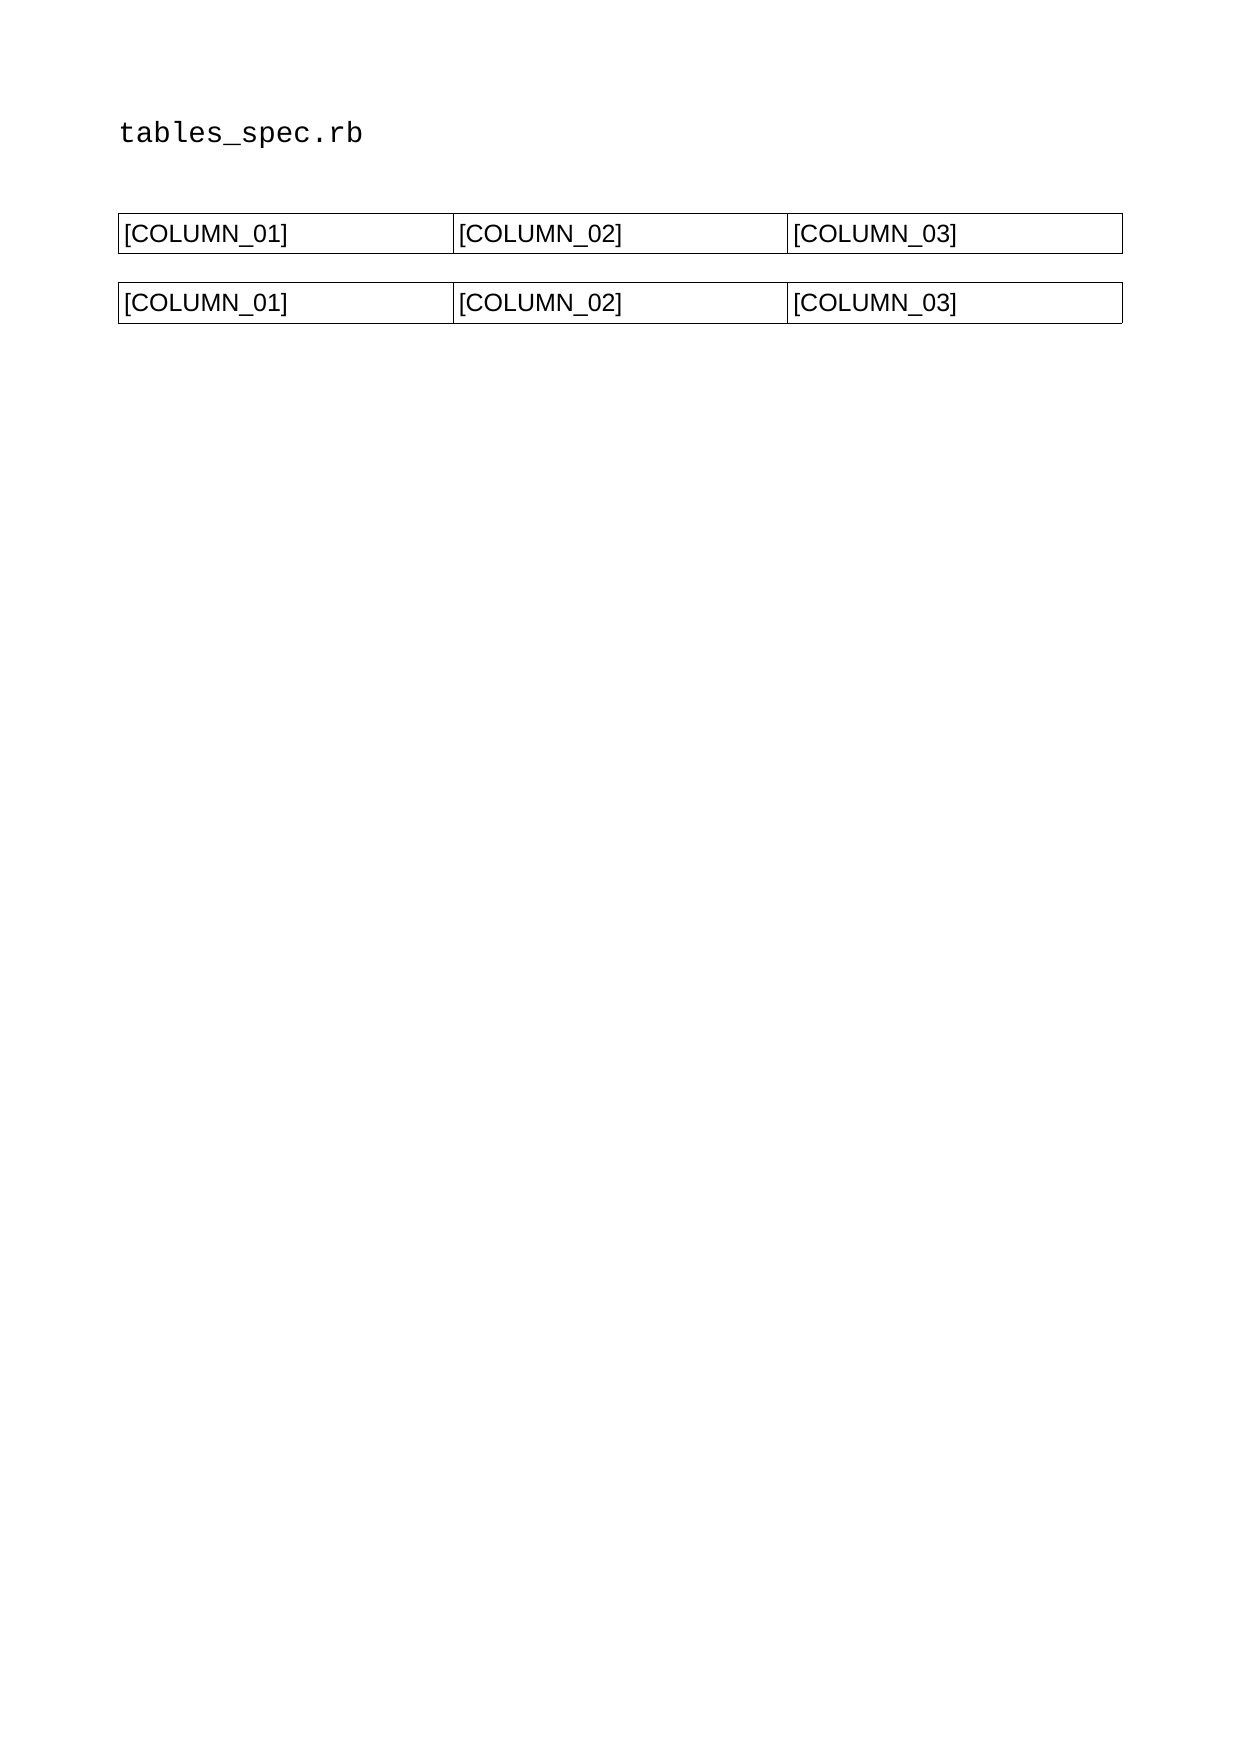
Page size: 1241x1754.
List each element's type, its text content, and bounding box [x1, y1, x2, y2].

table_header [COLUMN_02] [454, 214, 787, 253]
table_header [COLUMN_03] [788, 214, 1122, 253]
table_header [COLUMN_01] [119, 283, 453, 322]
text tables_spec.rb [118, 118, 1122, 151]
table_header [COLUMN_03] [788, 283, 1122, 322]
table_header [COLUMN_02] [454, 283, 787, 322]
table_header [COLUMN_01] [119, 214, 453, 253]
